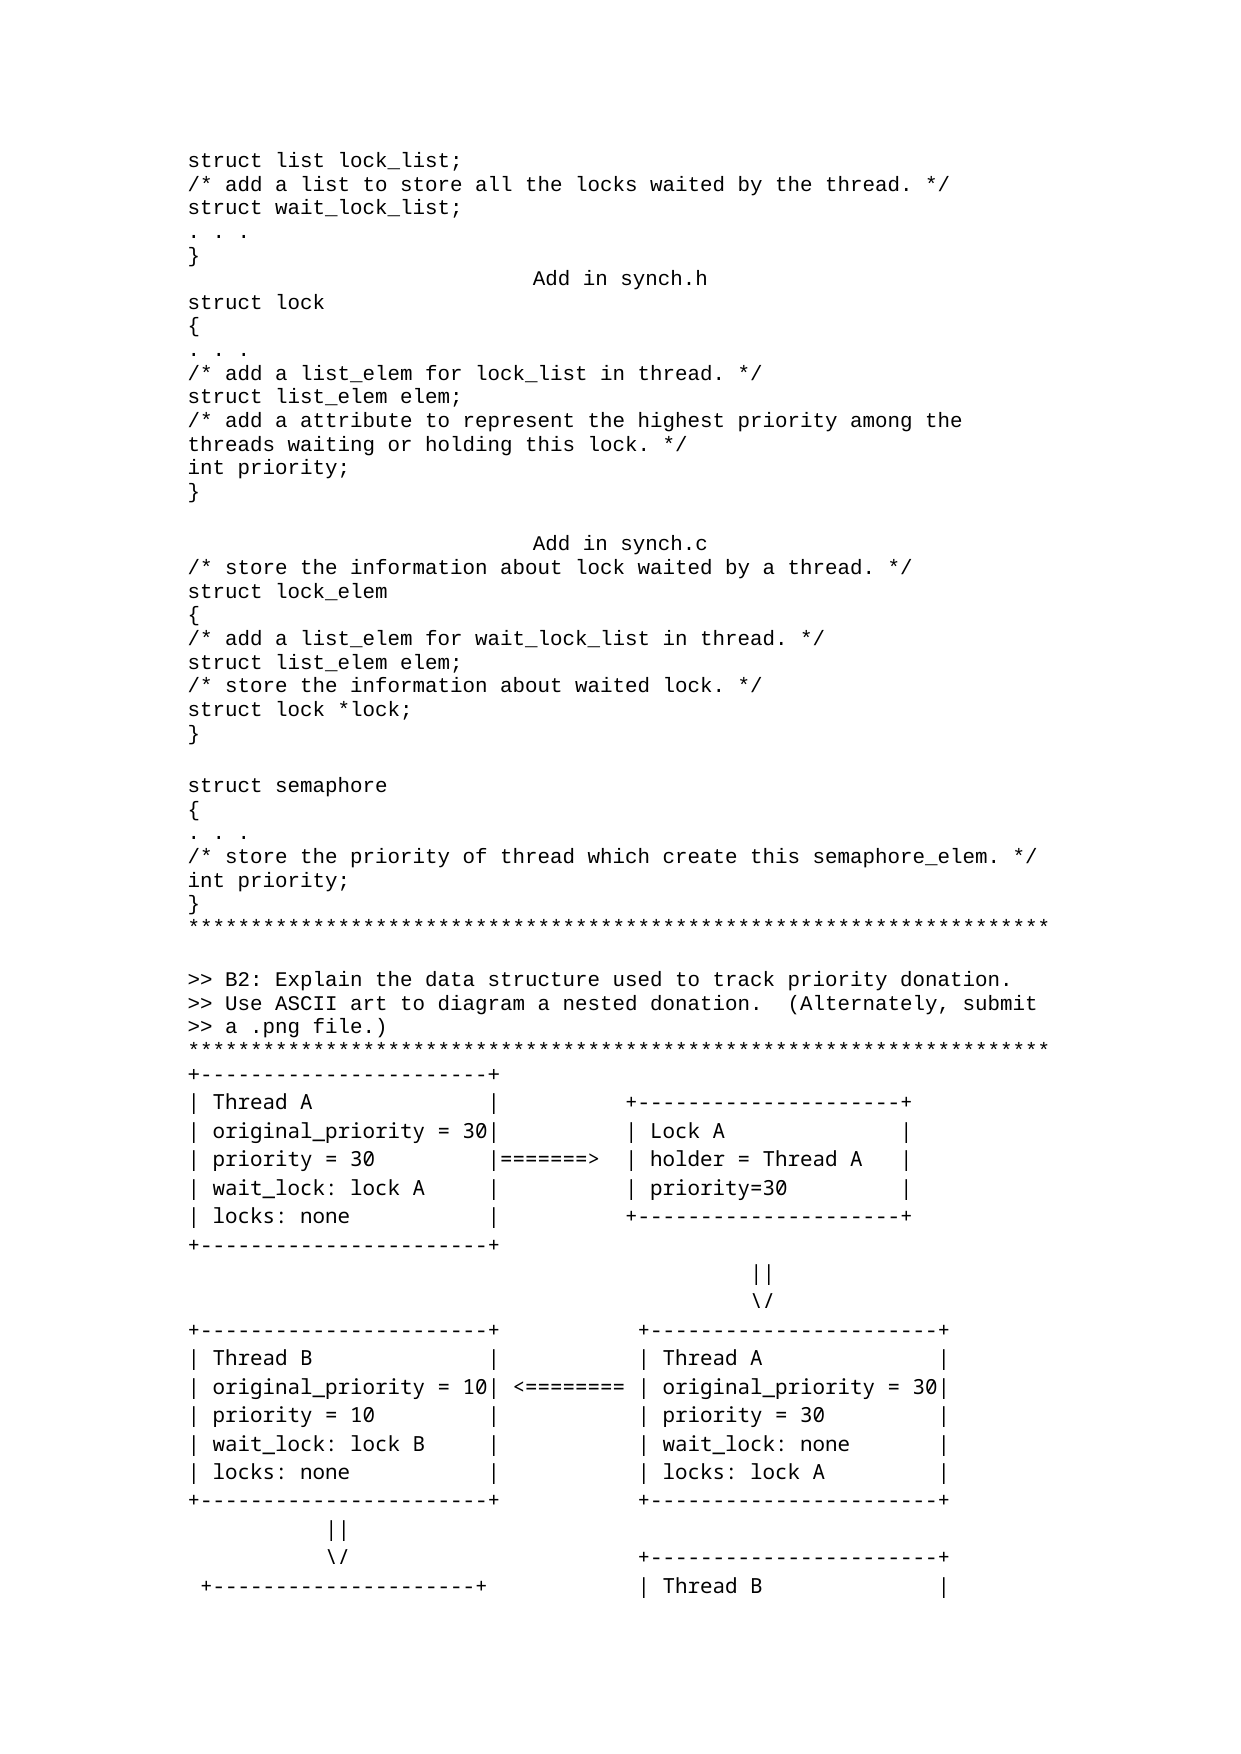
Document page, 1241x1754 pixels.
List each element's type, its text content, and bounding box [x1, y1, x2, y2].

text || [187, 1258, 1053, 1287]
text { [187, 316, 1053, 339]
text Add in synch.c [187, 533, 1053, 557]
text +---------------------+ | Thread B | [187, 1571, 1053, 1599]
text Add in synch.h [187, 268, 1053, 292]
text . . . [187, 339, 1053, 363]
text struct lock *lock; [187, 699, 1053, 723]
text >> a .png file.) [187, 1017, 1053, 1040]
text /* add a list_elem for lock_list in thread. */ [187, 363, 1053, 386]
text >> Use ASCII art to diagram a nested donation. (Alternately, submit [187, 993, 1053, 1017]
text | priority = 10 | | priority = 30 | [187, 1400, 1053, 1429]
text | Thread B | | Thread A | [187, 1343, 1053, 1372]
text +-----------------------+ [187, 1064, 1053, 1087]
text \/ [187, 1287, 1053, 1315]
text struct lock_elem [187, 581, 1053, 604]
text ********************************************************************* [187, 1040, 1053, 1064]
text +-----------------------+ [187, 1230, 1053, 1258]
text } [187, 481, 1053, 505]
text \/ +-----------------------+ [187, 1542, 1053, 1571]
text || [187, 1514, 1053, 1542]
text | original_priority = 30| | Lock A | [187, 1116, 1053, 1144]
text struct list_elem elem; [187, 652, 1053, 675]
text } [187, 244, 1053, 268]
text | locks: none | | locks: lock A | [187, 1457, 1053, 1486]
text | Thread A | +---------------------+ [187, 1087, 1053, 1116]
text /* add a attribute to represent the highest priority among the threads waiting or holding this lock. */ [187, 410, 1053, 457]
text | original_priority = 10| <======== | original_priority = 30| [187, 1372, 1053, 1400]
text { [187, 799, 1053, 822]
text +-----------------------+ +-----------------------+ [187, 1315, 1053, 1343]
text struct lock [187, 292, 1053, 316]
text struct semaphore [187, 775, 1053, 799]
text /* add a list to store all the locks waited by the thread. */ [187, 174, 1053, 197]
text } [187, 723, 1053, 746]
text +-----------------------+ +-----------------------+ [187, 1486, 1053, 1514]
text | wait_lock: lock A | | priority=30 | [187, 1173, 1053, 1201]
text } [187, 893, 1053, 917]
text ********************************************************************* [187, 917, 1053, 941]
text int priority; [187, 457, 1053, 481]
text | locks: none | +---------------------+ [187, 1201, 1053, 1230]
text . . . [187, 822, 1053, 846]
text /* add a list_elem for wait_lock_list in thread. */ [187, 628, 1053, 652]
text struct wait_lock_list; [187, 197, 1053, 221]
text | priority = 30 |=======> | holder = Thread A | [187, 1144, 1053, 1173]
text /* store the information about waited lock. */ [187, 675, 1053, 699]
text int priority; [187, 869, 1053, 893]
text struct list lock_list; [187, 150, 1053, 174]
text /* store the information about lock waited by a thread. */ [187, 557, 1053, 581]
text >> B2: Explain the data structure used to track priority donation. [187, 969, 1053, 993]
text { [187, 604, 1053, 628]
text | wait_lock: lock B | | wait_lock: none | [187, 1429, 1053, 1457]
text . . . [187, 221, 1053, 244]
text struct list_elem elem; [187, 386, 1053, 410]
text /* store the priority of thread which create this semaphore_elem. */ [187, 846, 1053, 869]
